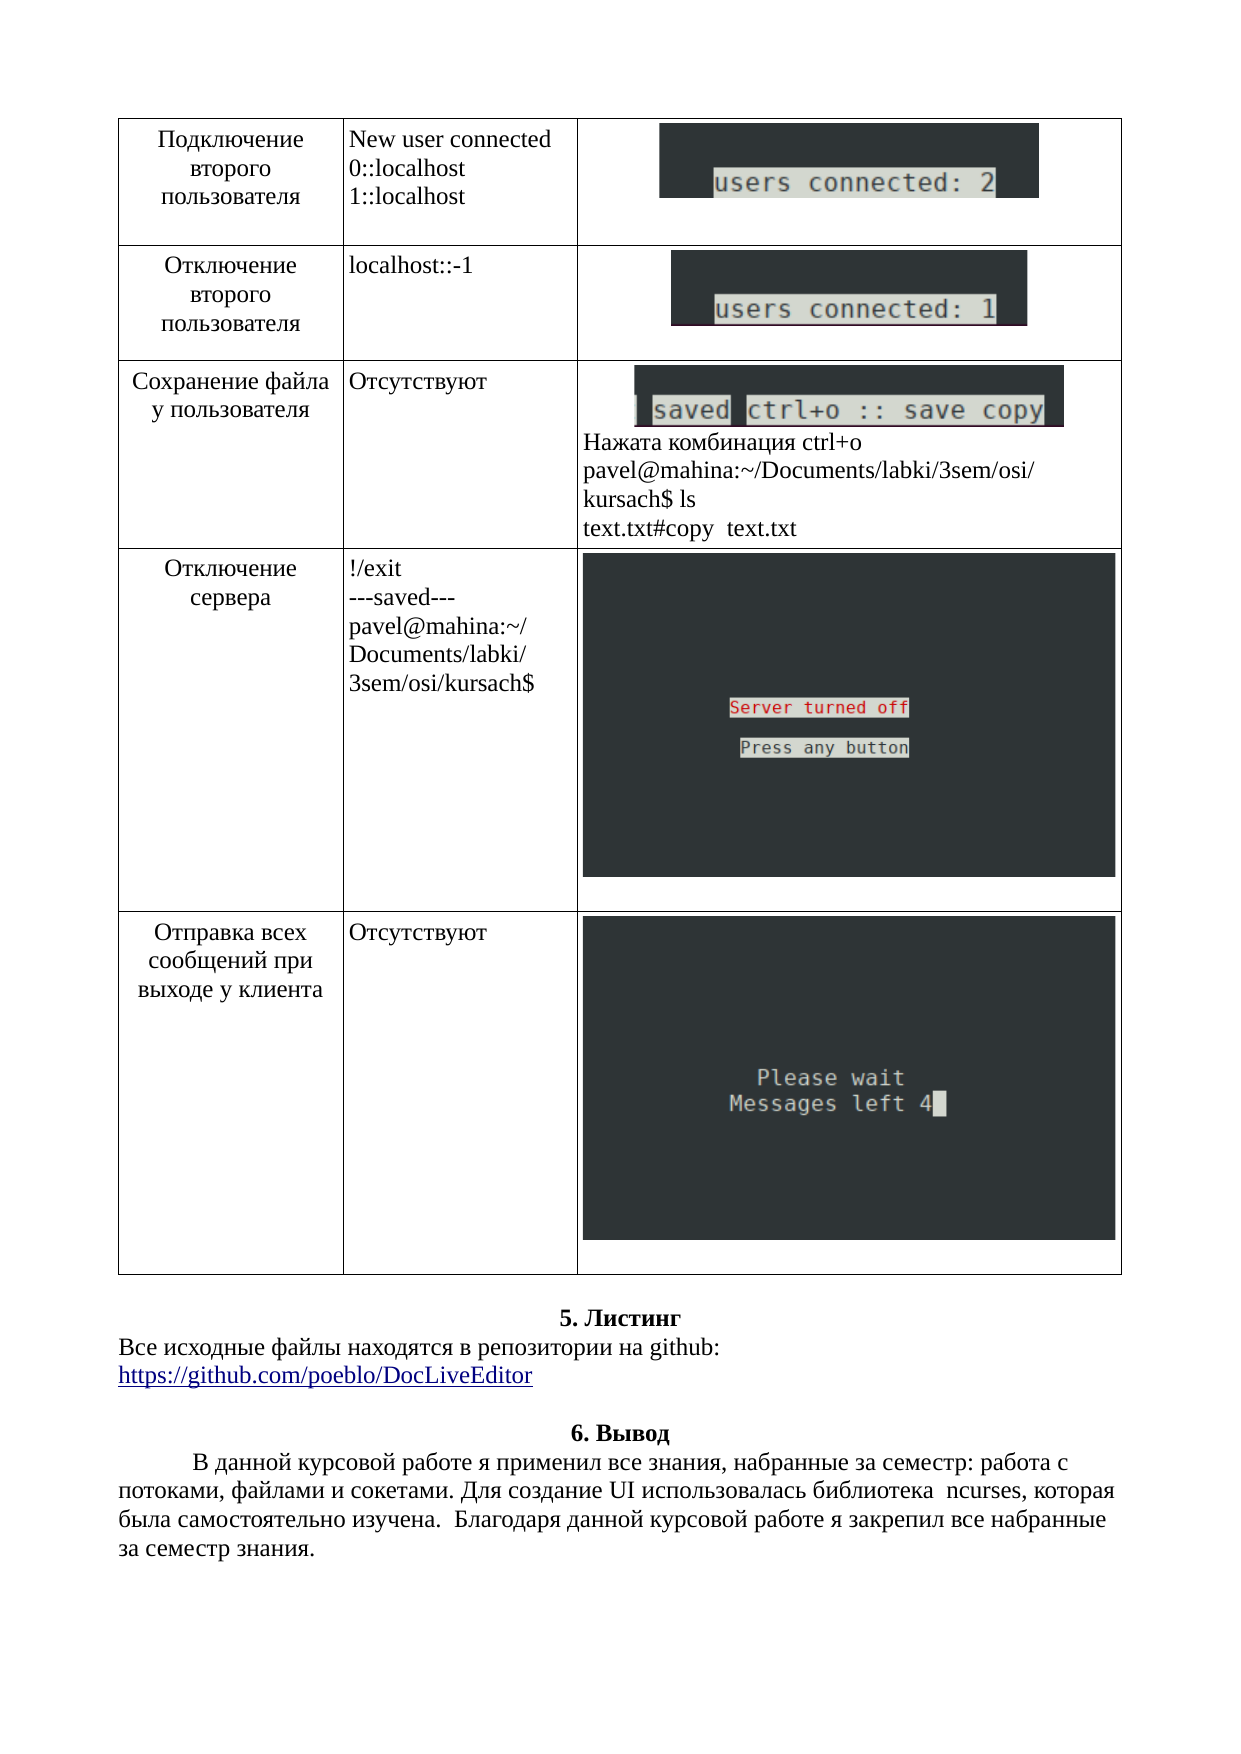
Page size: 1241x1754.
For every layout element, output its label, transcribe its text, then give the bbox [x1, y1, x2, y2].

table_cell !/exit ---saved--- pavel@mahina:~/Documents/labki/3sem/osi/kursach$ [344, 549, 577, 911]
table_cell Отключение второго пользователя [119, 246, 343, 360]
table_cell Отправка всех сообщений при выходе у клиента [119, 912, 343, 1274]
table_cell New user connected 0::localhost 1::localhost [344, 119, 577, 245]
table_cell [578, 246, 1121, 360]
picture [634, 365, 1064, 427]
text Все исходные файлы находятся в репозитории на github: https://github.com/poeblo/DocLiveEditor [118, 1332, 1122, 1389]
picture [659, 123, 1039, 198]
table_cell [578, 912, 1121, 1274]
text 6. Вывод [118, 1418, 1122, 1447]
text 5. Листинг [118, 1303, 1122, 1332]
table_cell Подключение второго пользователя [119, 119, 343, 245]
table_cell Отсутствуют [344, 912, 577, 1274]
table_cell Отсутствуют [344, 361, 577, 547]
picture [671, 250, 1028, 326]
text В данной курсовой работе я применил все знания, набранные за семестр: работа с потоками, файлами и сокетами. Для создание UI использовалась библиотека ncurses, которая была самостоятельно изучена. Благодаря данной курсовой работе я закрепил все набранные за семестр знания. [118, 1447, 1122, 1562]
table_cell [578, 119, 1121, 245]
table_cell Нажата комбинация ctrl+o pavel@mahina:~/Documents/labki/3sem/osi/kursach$ ls text.txt#copy text.txt [578, 361, 1121, 547]
table_cell localhost::-1 [344, 246, 577, 360]
table_cell [578, 549, 1121, 911]
table_cell Сохранение файла у пользователя [119, 361, 343, 547]
picture [582, 916, 1116, 1240]
picture [582, 553, 1116, 877]
table_cell Отключение сервера [119, 549, 343, 911]
